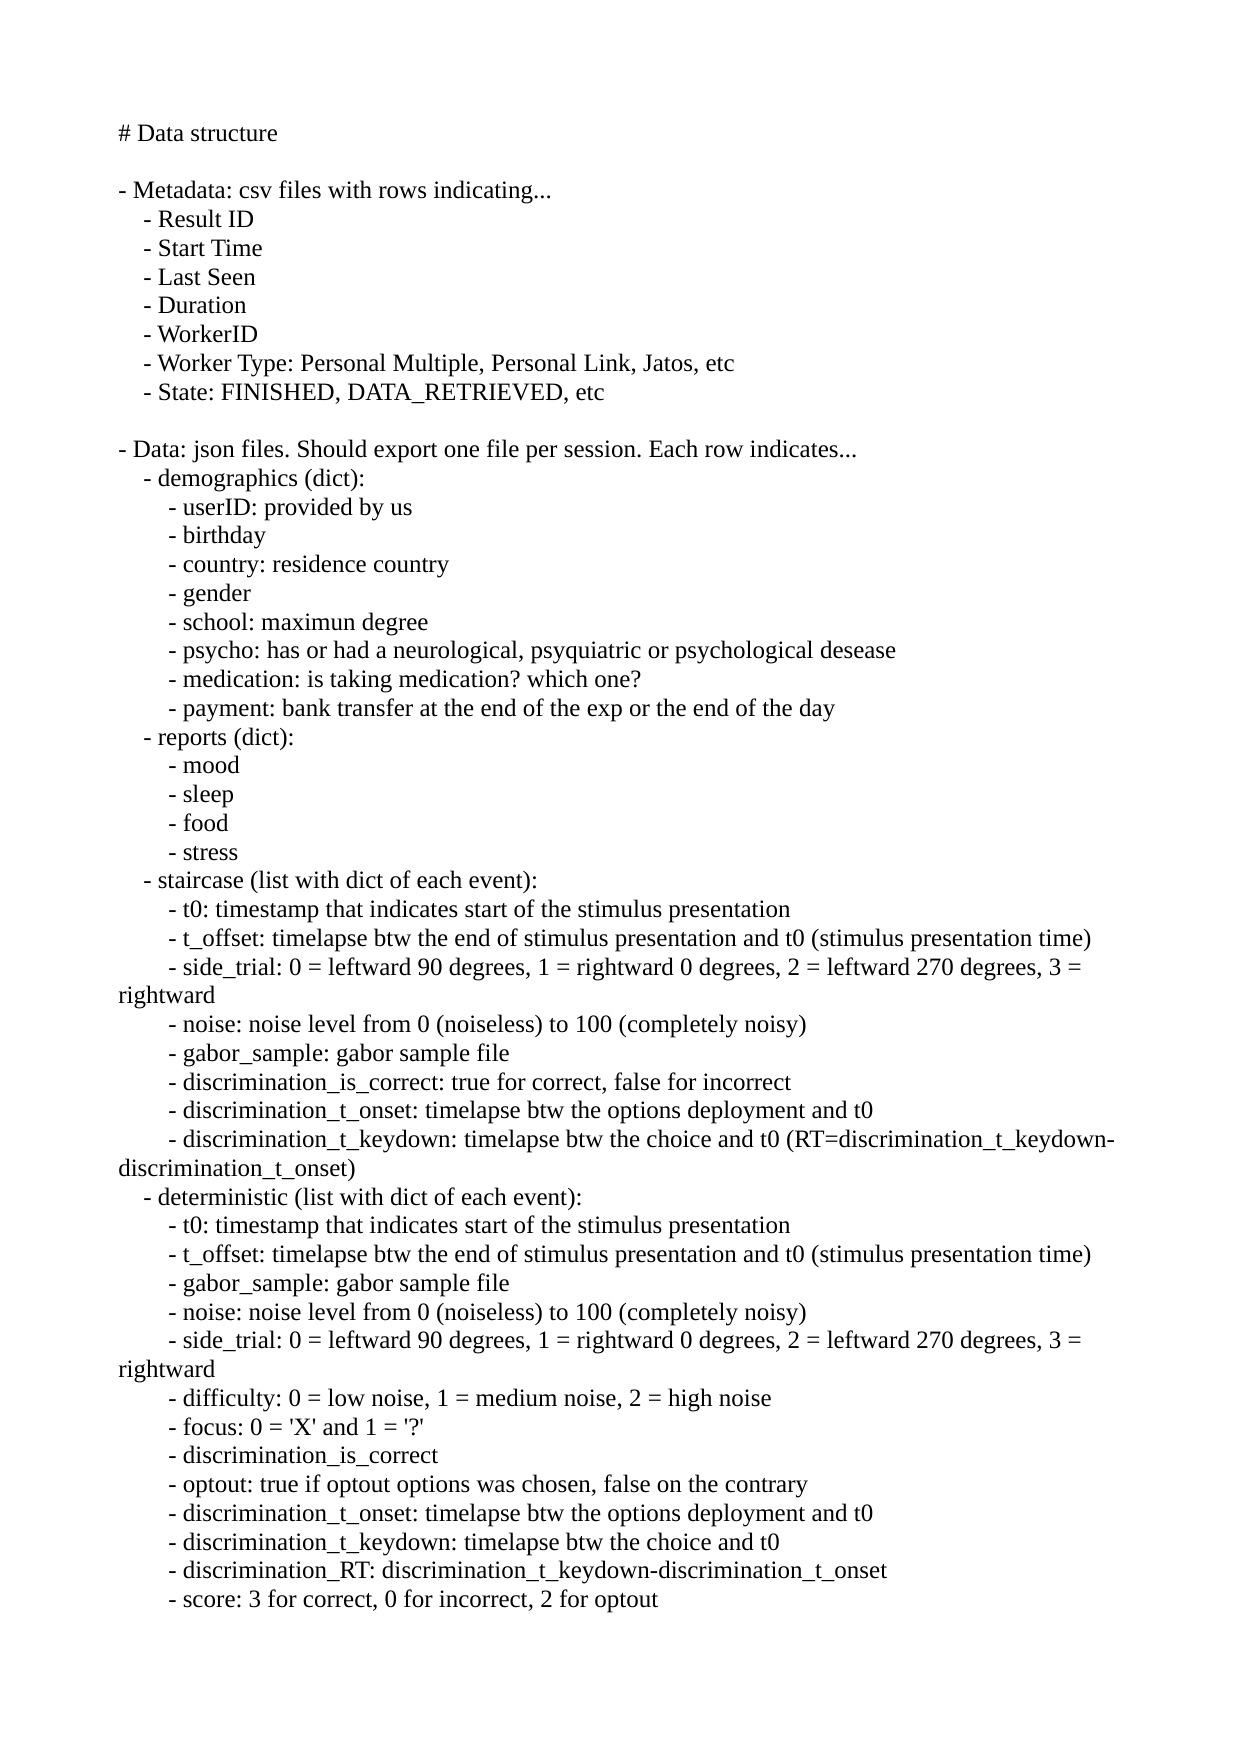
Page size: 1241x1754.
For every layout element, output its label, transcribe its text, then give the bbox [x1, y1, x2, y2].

text - difficulty: 0 = low noise, 1 = medium noise, 2 = high noise [118, 1383, 1122, 1412]
text - Worker Type: Personal Multiple, Personal Link, Jatos, etc [118, 348, 1122, 377]
text - mood [118, 751, 1122, 779]
text - t0: timestamp that indicates start of the stimulus presentation [118, 894, 1122, 923]
text - birthday [118, 521, 1122, 549]
text - noise: noise level from 0 (noiseless) to 100 (completely noisy) [118, 1297, 1122, 1326]
text - userID: provided by us [118, 492, 1122, 521]
text - Data: json files. Should export one file per session. Each row indicates... [118, 434, 1122, 463]
text - t_offset: timelapse btw the end of stimulus presentation and t0 (stimulus presentation time) [118, 1239, 1122, 1268]
text - demographics (dict): [118, 463, 1122, 492]
text - deterministic (list with dict of each event): [118, 1182, 1122, 1211]
text - gender [118, 578, 1122, 607]
text - gabor_sample: gabor sample file [118, 1268, 1122, 1297]
text - noise: noise level from 0 (noiseless) to 100 (completely noisy) [118, 1009, 1122, 1038]
text - WorkerID [118, 319, 1122, 348]
text - t0: timestamp that indicates start of the stimulus presentation [118, 1211, 1122, 1239]
text - food [118, 808, 1122, 837]
text - psycho: has or had a neurological, psyquiatric or psychological desease [118, 636, 1122, 664]
text - Metadata: csv files with rows indicating... [118, 176, 1122, 204]
text - optout: true if optout options was chosen, false on the contrary [118, 1469, 1122, 1498]
text # Data structure [118, 118, 1122, 147]
text - Last Seen [118, 262, 1122, 291]
text - State: FINISHED, DATA_RETRIEVED, etc [118, 377, 1122, 406]
text - payment: bank transfer at the end of the exp or the end of the day [118, 693, 1122, 722]
text - stress [118, 837, 1122, 866]
text - discrimination_t_keydown: timelapse btw the choice and t0 (RT=discrimination_t_keydown-discrimination_t_onset) [118, 1124, 1122, 1182]
text - discrimination_t_keydown: timelapse btw the choice and t0 [118, 1527, 1122, 1556]
text - Duration [118, 291, 1122, 319]
text - focus: 0 = 'X' and 1 = '?' [118, 1412, 1122, 1441]
text - staircase (list with dict of each event): [118, 866, 1122, 894]
text - medication: is taking medication? which one? [118, 664, 1122, 693]
text - Result ID [118, 204, 1122, 233]
text - school: maximun degree [118, 607, 1122, 636]
text - sleep [118, 779, 1122, 808]
text - score: 3 for correct, 0 for incorrect, 2 for optout [118, 1584, 1122, 1613]
text - discrimination_RT: discrimination_t_keydown-discrimination_t_onset [118, 1556, 1122, 1584]
text - side_trial: 0 = leftward 90 degrees, 1 = rightward 0 degrees, 2 = leftward 270 degrees, 3 = rightward [118, 1326, 1122, 1383]
text - discrimination_t_onset: timelapse btw the options deployment and t0 [118, 1096, 1122, 1124]
text - country: residence country [118, 549, 1122, 578]
text - discrimination_is_correct [118, 1441, 1122, 1469]
text - t_offset: timelapse btw the end of stimulus presentation and t0 (stimulus presentation time) [118, 923, 1122, 952]
text - discrimination_t_onset: timelapse btw the options deployment and t0 [118, 1498, 1122, 1527]
text - side_trial: 0 = leftward 90 degrees, 1 = rightward 0 degrees, 2 = leftward 270 degrees, 3 = rightward [118, 952, 1122, 1009]
text - discrimination_is_correct: true for correct, false for incorrect [118, 1067, 1122, 1096]
text - gabor_sample: gabor sample file [118, 1038, 1122, 1067]
text - Start Time [118, 233, 1122, 262]
text - reports (dict): [118, 722, 1122, 751]
